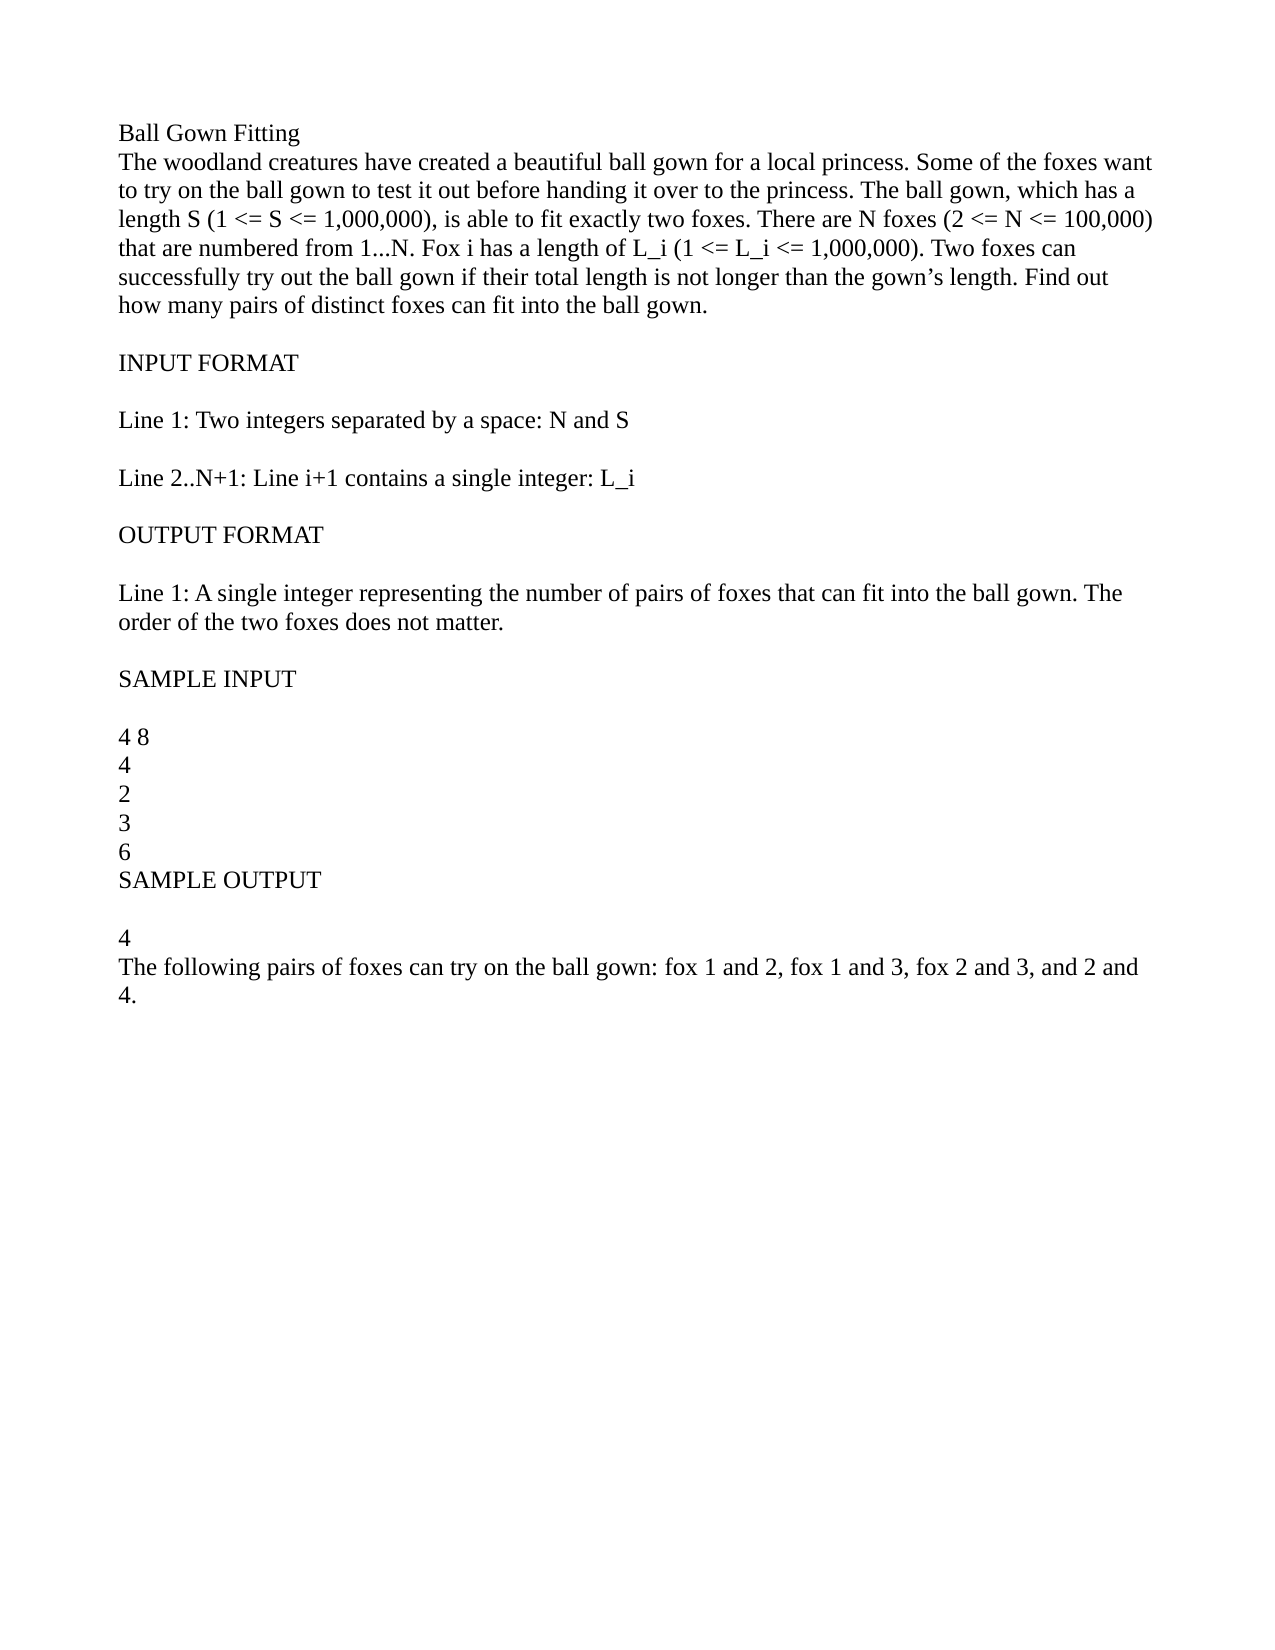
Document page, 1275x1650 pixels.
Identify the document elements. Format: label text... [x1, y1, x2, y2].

text OUTPUT FORMAT [118, 521, 1157, 549]
text SAMPLE OUTPUT [118, 866, 1157, 894]
text 2 [118, 779, 1157, 808]
text 6 [118, 837, 1157, 866]
text SAMPLE INPUT [118, 664, 1157, 693]
text INPUT FORMAT [118, 348, 1157, 377]
text 4 8 [118, 722, 1157, 751]
text 4 [118, 751, 1157, 779]
text Line 2..N+1: Line i+1 contains a single integer: L_i [118, 463, 1157, 492]
text 3 [118, 808, 1157, 837]
text 4 [118, 923, 1157, 952]
text Ball Gown Fitting [118, 118, 1157, 147]
text The woodland creatures have created a beautiful ball gown for a local princess. Some of the foxes want to try on the ball gown to test it out before handing it over to the princess. The ball gown, which has a length S (1 <= S <= 1,000,000), is able to fit exactly two foxes. There are N foxes (2 <= N <= 100,000) that are numbered from 1...N. Fox i has a length of L_i (1 <= L_i <= 1,000,000). Two foxes can successfully try out the ball gown if their total length is not longer than the gown’s length. Find out how many pairs of distinct foxes can fit into the ball gown. [118, 147, 1157, 319]
text The following pairs of foxes can try on the ball gown: fox 1 and 2, fox 1 and 3, fox 2 and 3, and 2 and 4. [118, 952, 1157, 1009]
text Line 1: A single integer representing the number of pairs of foxes that can fit into the ball gown. The order of the two foxes does not matter. [118, 578, 1157, 636]
text Line 1: Two integers separated by a space: N and S [118, 406, 1157, 434]
